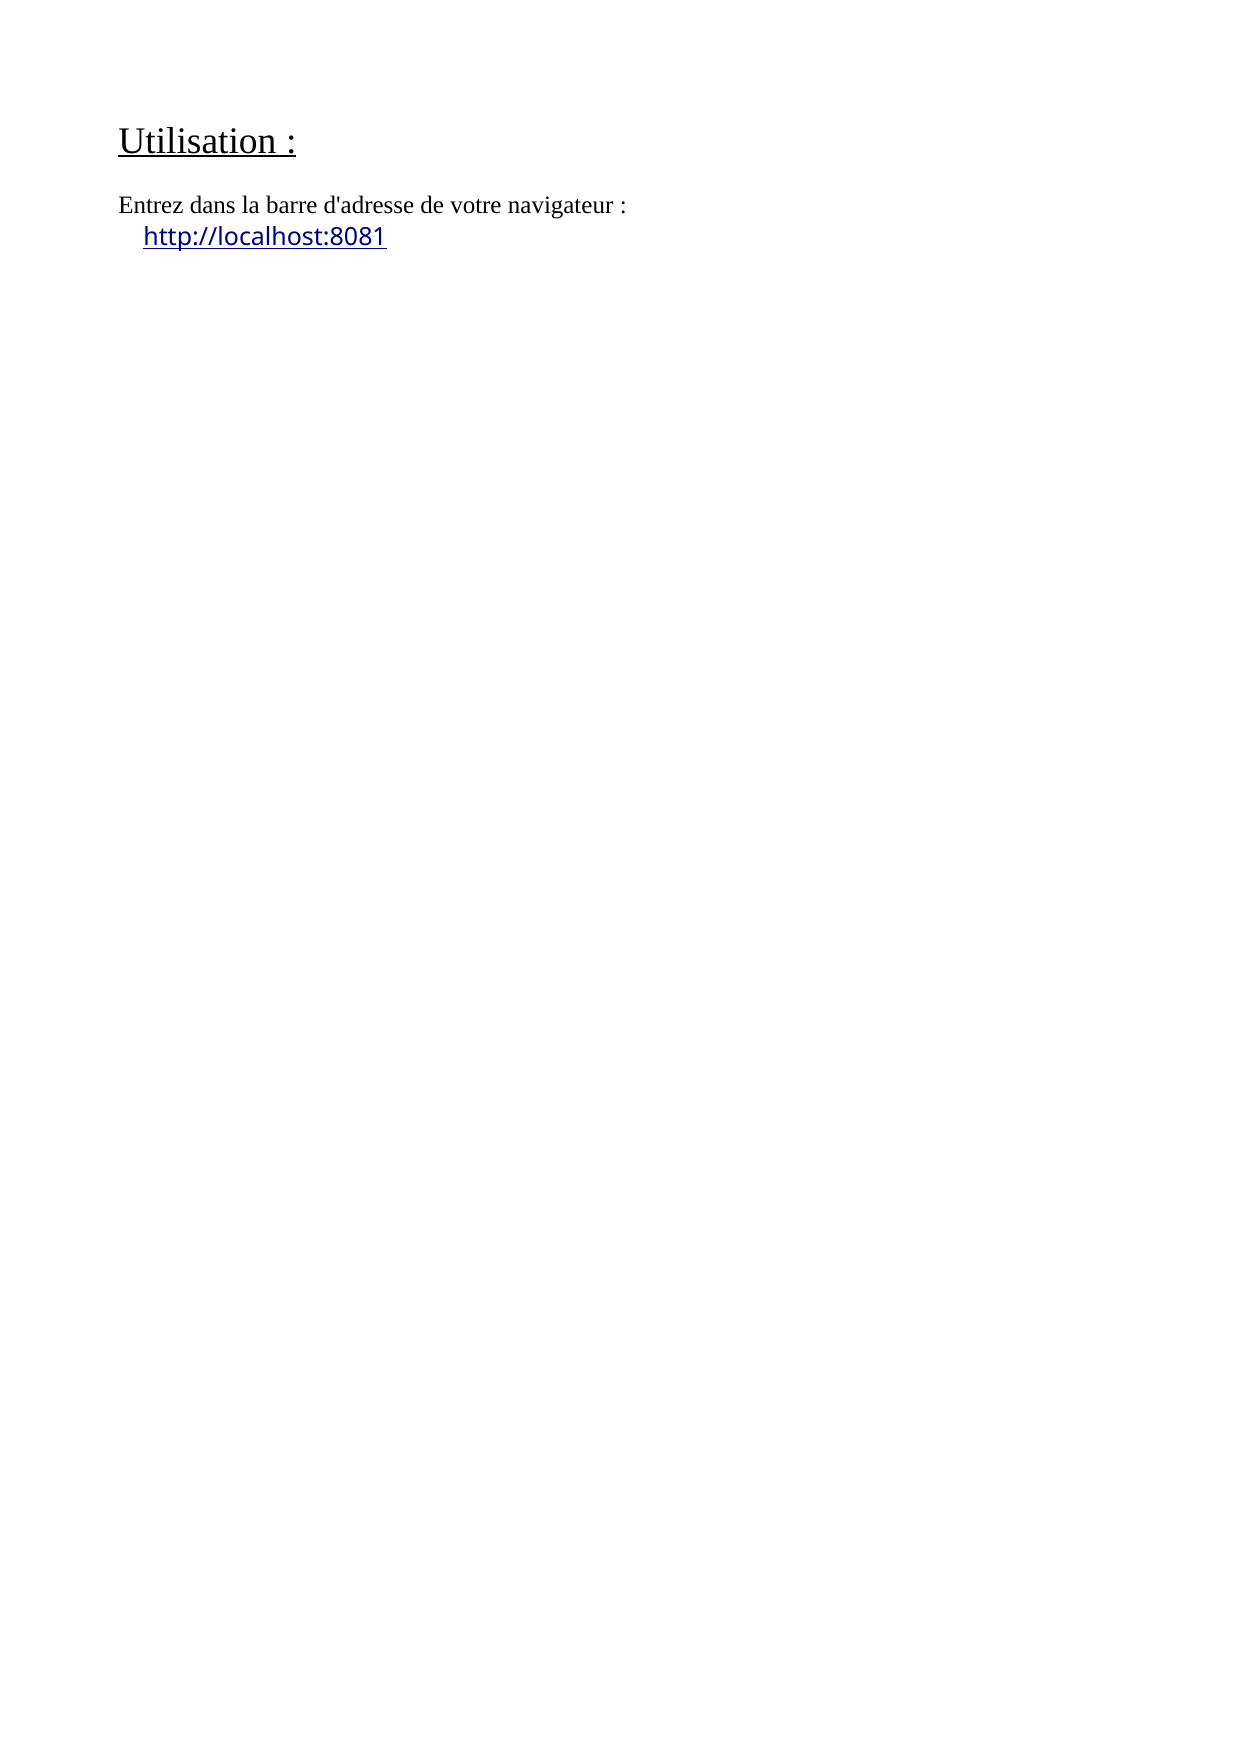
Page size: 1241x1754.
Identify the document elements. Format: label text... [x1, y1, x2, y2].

text Entrez dans la barre d'adresse de votre navigateur : [118, 190, 1122, 219]
text http://localhost:8081 [118, 219, 1122, 253]
text Utilisation : [118, 118, 1122, 161]
